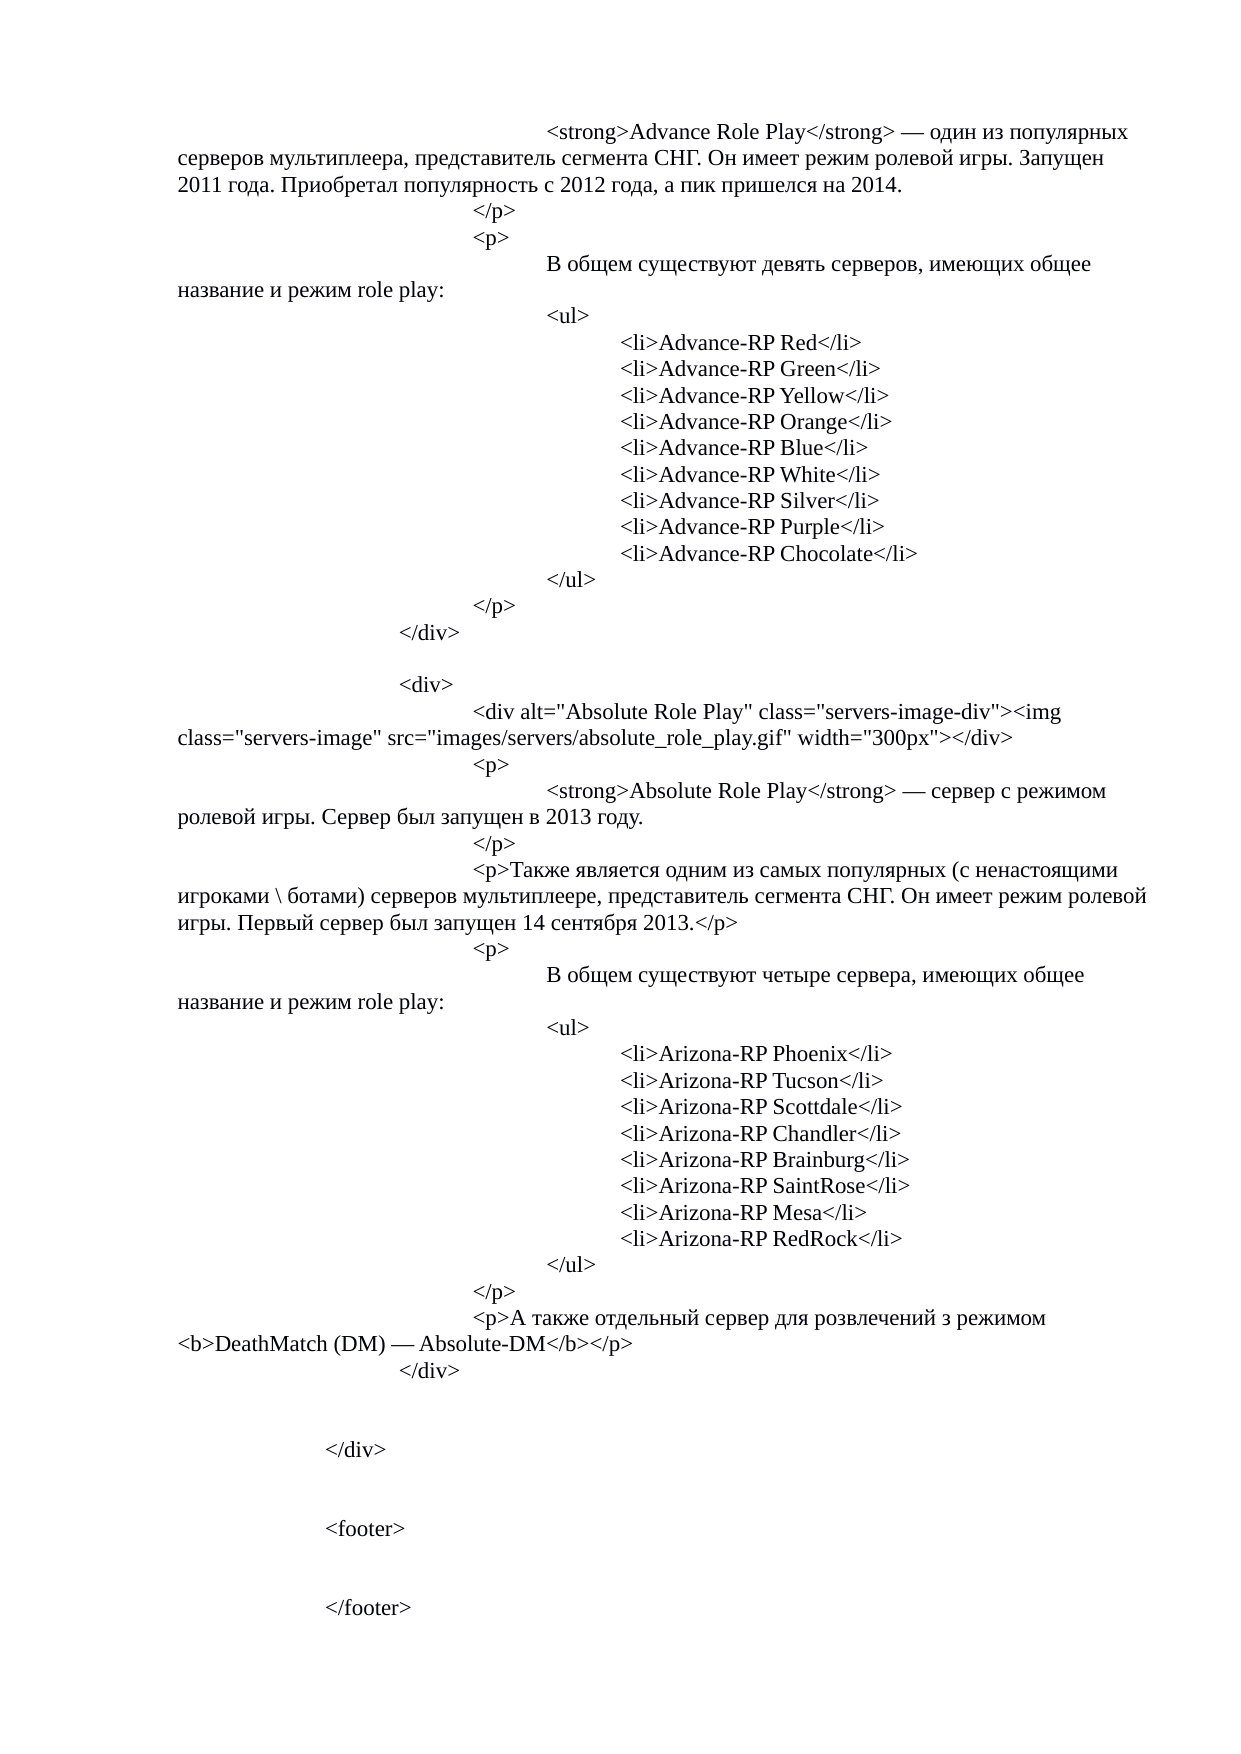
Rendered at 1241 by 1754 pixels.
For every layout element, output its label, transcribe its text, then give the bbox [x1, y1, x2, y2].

text <li>Arizona-RP Tucson</li> [177, 1067, 1152, 1093]
text </p> [177, 1278, 1152, 1304]
text <li>Arizona-RP Phoenix</li> [177, 1041, 1152, 1067]
text <li>Advance-RP Red</li> [177, 329, 1152, 355]
text </p> [177, 830, 1152, 856]
text <li>Advance-RP Yellow</li> [177, 382, 1152, 408]
text <ul> [177, 1014, 1152, 1041]
text <div alt="Absolute Role Play" class="servers-image-div"><img class="servers-image" src="images/servers/absolute_role_play.gif" width="300px"></div> [177, 698, 1152, 751]
text </ul> [177, 1251, 1152, 1278]
text <li>Arizona-RP SaintRose</li> [177, 1172, 1152, 1199]
text <footer> [177, 1515, 1152, 1541]
text В общем существуют четыре сервера, имеющих общее название и режим role play: [177, 961, 1152, 1014]
text <li>Advance-RP Orange</li> [177, 408, 1152, 434]
text </p> [177, 592, 1152, 619]
text <p>Также является одним из самых популярных (с ненастоящими игроками \ ботами) серверов мультиплеере, представитель сегмента СНГ. Он имеет режим ролевой игры. Первый сервер был запущен 14 сентября 2013.</p> [177, 856, 1152, 935]
text </div> [177, 1357, 1152, 1383]
text <li>Arizona-RP Chandler</li> [177, 1119, 1152, 1146]
text <li>Arizona-RP Scottdale</li> [177, 1093, 1152, 1119]
text <li>Advance-RP Purple</li> [177, 513, 1152, 540]
text </footer> [177, 1594, 1152, 1620]
text <li>Advance-RP Silver</li> [177, 487, 1152, 513]
text <div> [177, 672, 1152, 698]
text </div> [177, 1436, 1152, 1462]
text В общем существуют девять серверов, имеющих общее название и режим role play: [177, 250, 1152, 303]
text <li>Advance-RP Green</li> [177, 355, 1152, 382]
text <ul> [177, 303, 1152, 329]
text <p> [177, 935, 1152, 961]
text <li>Arizona-RP RedRock</li> [177, 1225, 1152, 1251]
text <li>Arizona-RP Brainburg</li> [177, 1146, 1152, 1172]
text </ul> [177, 566, 1152, 592]
text <strong>Advance Role Play</strong> — один из популярных серверов мультиплеера, представитель сегмента СНГ. Он имеет режим ролевой игры. Запущен 2011 года. Приобретал популярность с 2012 года, а пик пришелся на 2014. [177, 118, 1152, 197]
text </p> [177, 197, 1152, 223]
text <p>А также отдельный сервер для розвлечений з режимом <b>DeathMatch (DM) — Absolute-DM</b></p> [177, 1304, 1152, 1357]
text <li>Advance-RP Chocolate</li> [177, 540, 1152, 566]
text <li>Arizona-RP Mesa</li> [177, 1199, 1152, 1225]
text <li>Advance-RP Blue</li> [177, 434, 1152, 461]
text </div> [177, 619, 1152, 645]
text <p> [177, 751, 1152, 777]
text <li>Advance-RP White</li> [177, 461, 1152, 487]
text <strong>Absolute Role Play</strong> — cервер с режимом ролевой игры. Сервер был запущен в 2013 году. [177, 777, 1152, 830]
text <p> [177, 223, 1152, 250]
